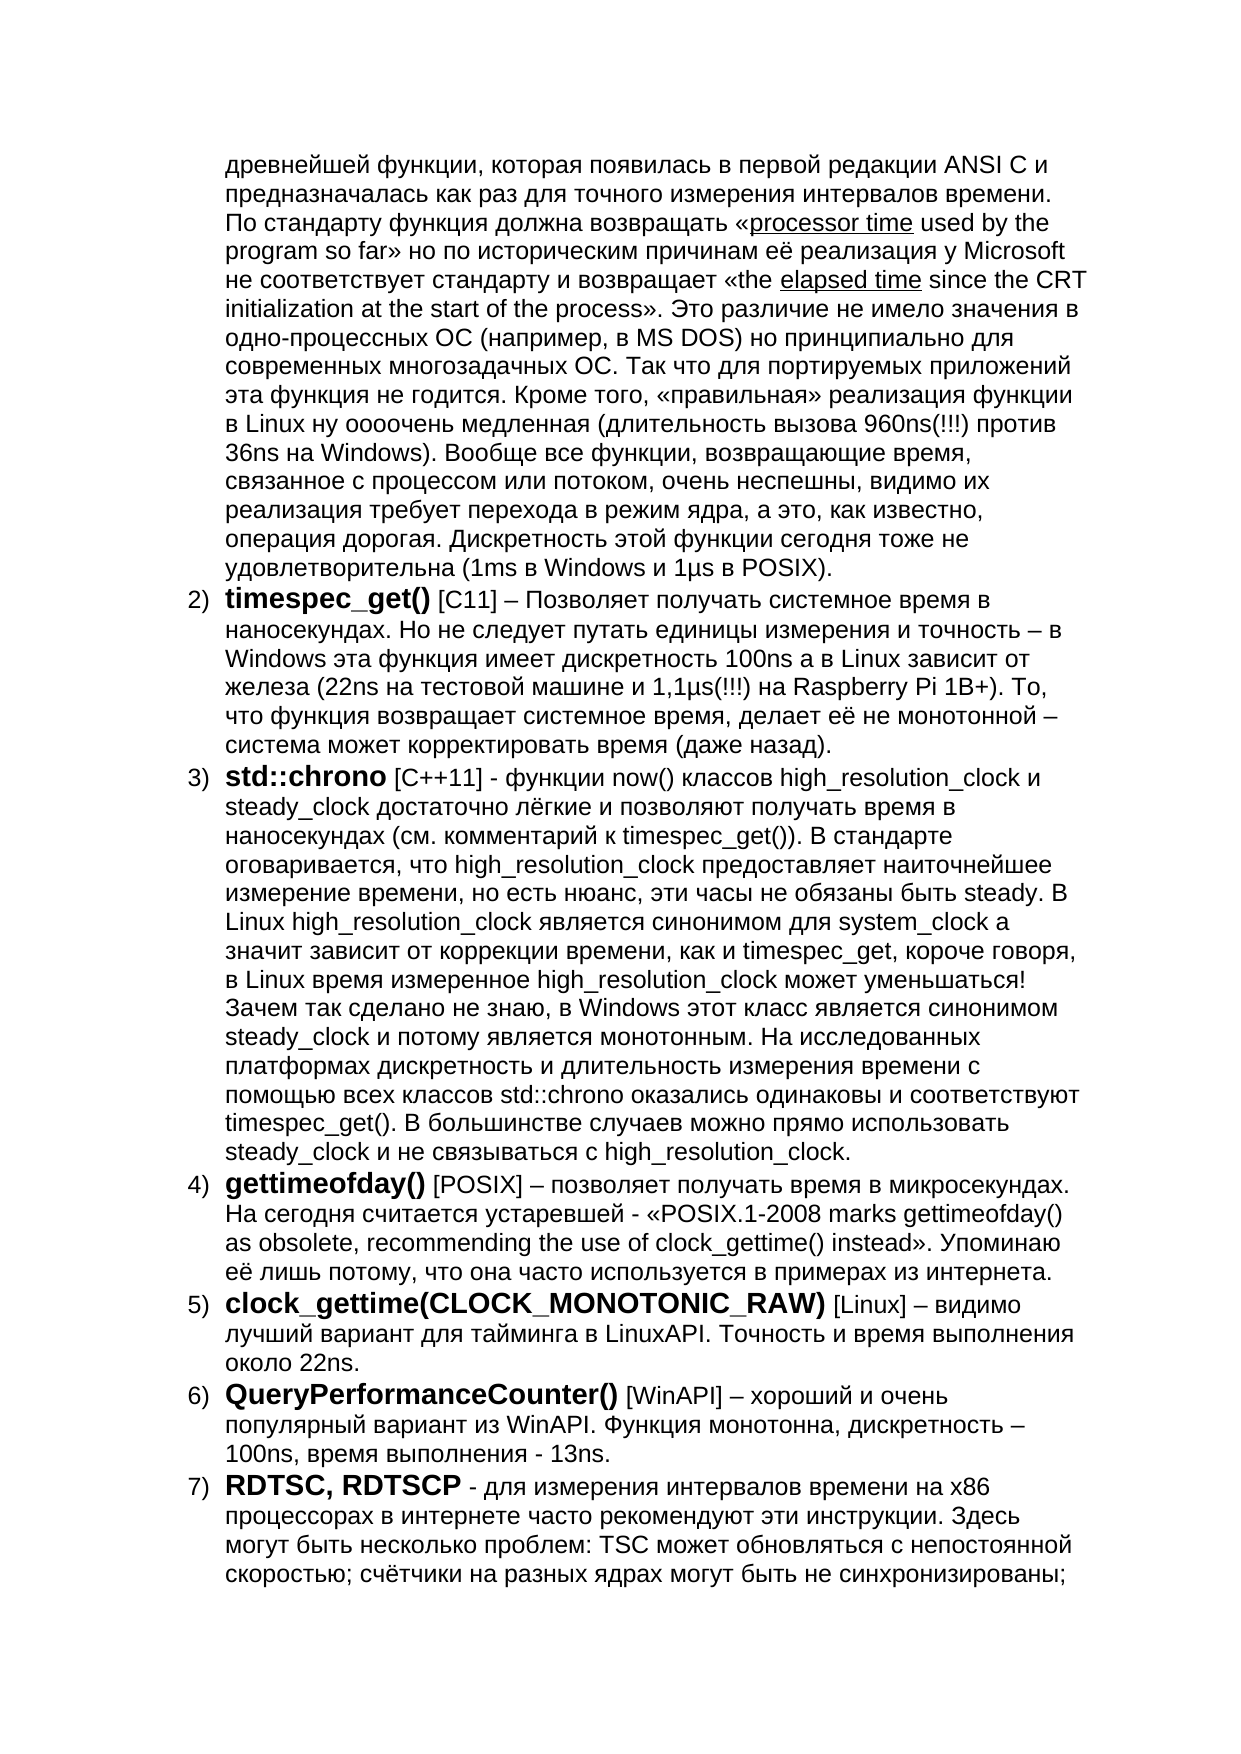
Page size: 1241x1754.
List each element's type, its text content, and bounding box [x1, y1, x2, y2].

list timespec_get() [C11] – Позволяет получать системное время в наносекундах. Но не следует путать единицы измерения и точность – в Windows эта функция имеет дискретность 100ns а в Linux зависит от железа (22ns на тестовой машине и 1,1µs(!!!) на Raspberry Pi 1B+). То, что функция возвращает системное время, делает её не монотонной – система может корректировать время (даже назад). [187, 581, 1090, 758]
list RDTSC, RDTSCP - для измерения интервалов времени на x86 процессорах в интернете часто рекомендуют эти инструкции. Здесь могут быть несколько проблем: TSC может обновляться с непостоянной скоростью; счётчики на разных ядрах могут быть не синхронизированы; [187, 1468, 1090, 1587]
list std::chrono [C++11] - функции now() классов high_resolution_clock и steady_clock достаточно лёгкие и позволяют получать время в наносекундах (см. комментарий к timespec_get()). В стандарте оговаривается, что high_resolution_clock предоставляет наиточнейшее измерение времени, но есть нюанс, эти часы не обязаны быть steady. В Linux high_resolution_clock является синонимом для system_clock а значит зависит от коррекции времени, как и timespec_get, короче говоря, в Linux время измеренное high_resolution_clock может уменьшаться! Зачем так сделано не знаю, в Windows этот класс является синонимом steady_clock и потому является монотонным. На исследованных платформах дискретность и длительность измерения времени с помощью всех классов std::chrono оказались одинаковы и соответствуют timespec_get(). В большинстве случаев можно прямо использовать steady_clock и не связываться с high_resolution_clock. [187, 758, 1090, 1166]
list gettimeofday() [POSIX] – позволяет получать время в микросекундах. На сегодня считается устаревшей - «POSIX.1-2008 marks gettimeofday() as obsolete, recommending the use of clock_gettime() instead». Упоминаю её лишь потому, что она часто используется в примерах из интернета. [187, 1166, 1090, 1286]
list QueryPerformanceCounter() [WinAPI] – хороший и очень популярный вариант из WinAPI. Функция монотонна, дискретность – 100ns, время выполнения - 13ns. [187, 1377, 1090, 1468]
list древнейшей функции, которая появилась в первой редакции ANSI C и предназначалась как раз для точного измерения интервалов времени. По стандарту функция должна возвращать «processor time used by the program so far» но по историческим причинам её реализация у Microsoft не соответствует стандарту и возвращает «the elapsed time since the CRT initialization at the start of the process». Это различие не имело значения в одно-процессных ОС (например, в MS DOS) но принципиально для современных многозадачных ОС. Так что для портируемых приложений эта функция не годится. Кроме того, «правильная» реализация функции в Linux ну оооочень медленная (длительность вызова 960ns(!!!) против 36ns на Windows). Вообще все функции, возвращающие время, связанное с процессом или потоком, очень неспешны, видимо их реализация требует перехода в режим ядра, а это, как известно, операция дорогая. Дискретность этой функции сегодня тоже не удовлетворительна (1ms в Windows и 1µs в POSIX). [187, 150, 1090, 581]
list clock_gettime(CLOCK_MONOTONIC_RAW) [Linux] – видимо лучший вариант для тайминга в LinuxAPI. Точность и время выполнения около 22ns. [187, 1286, 1090, 1377]
